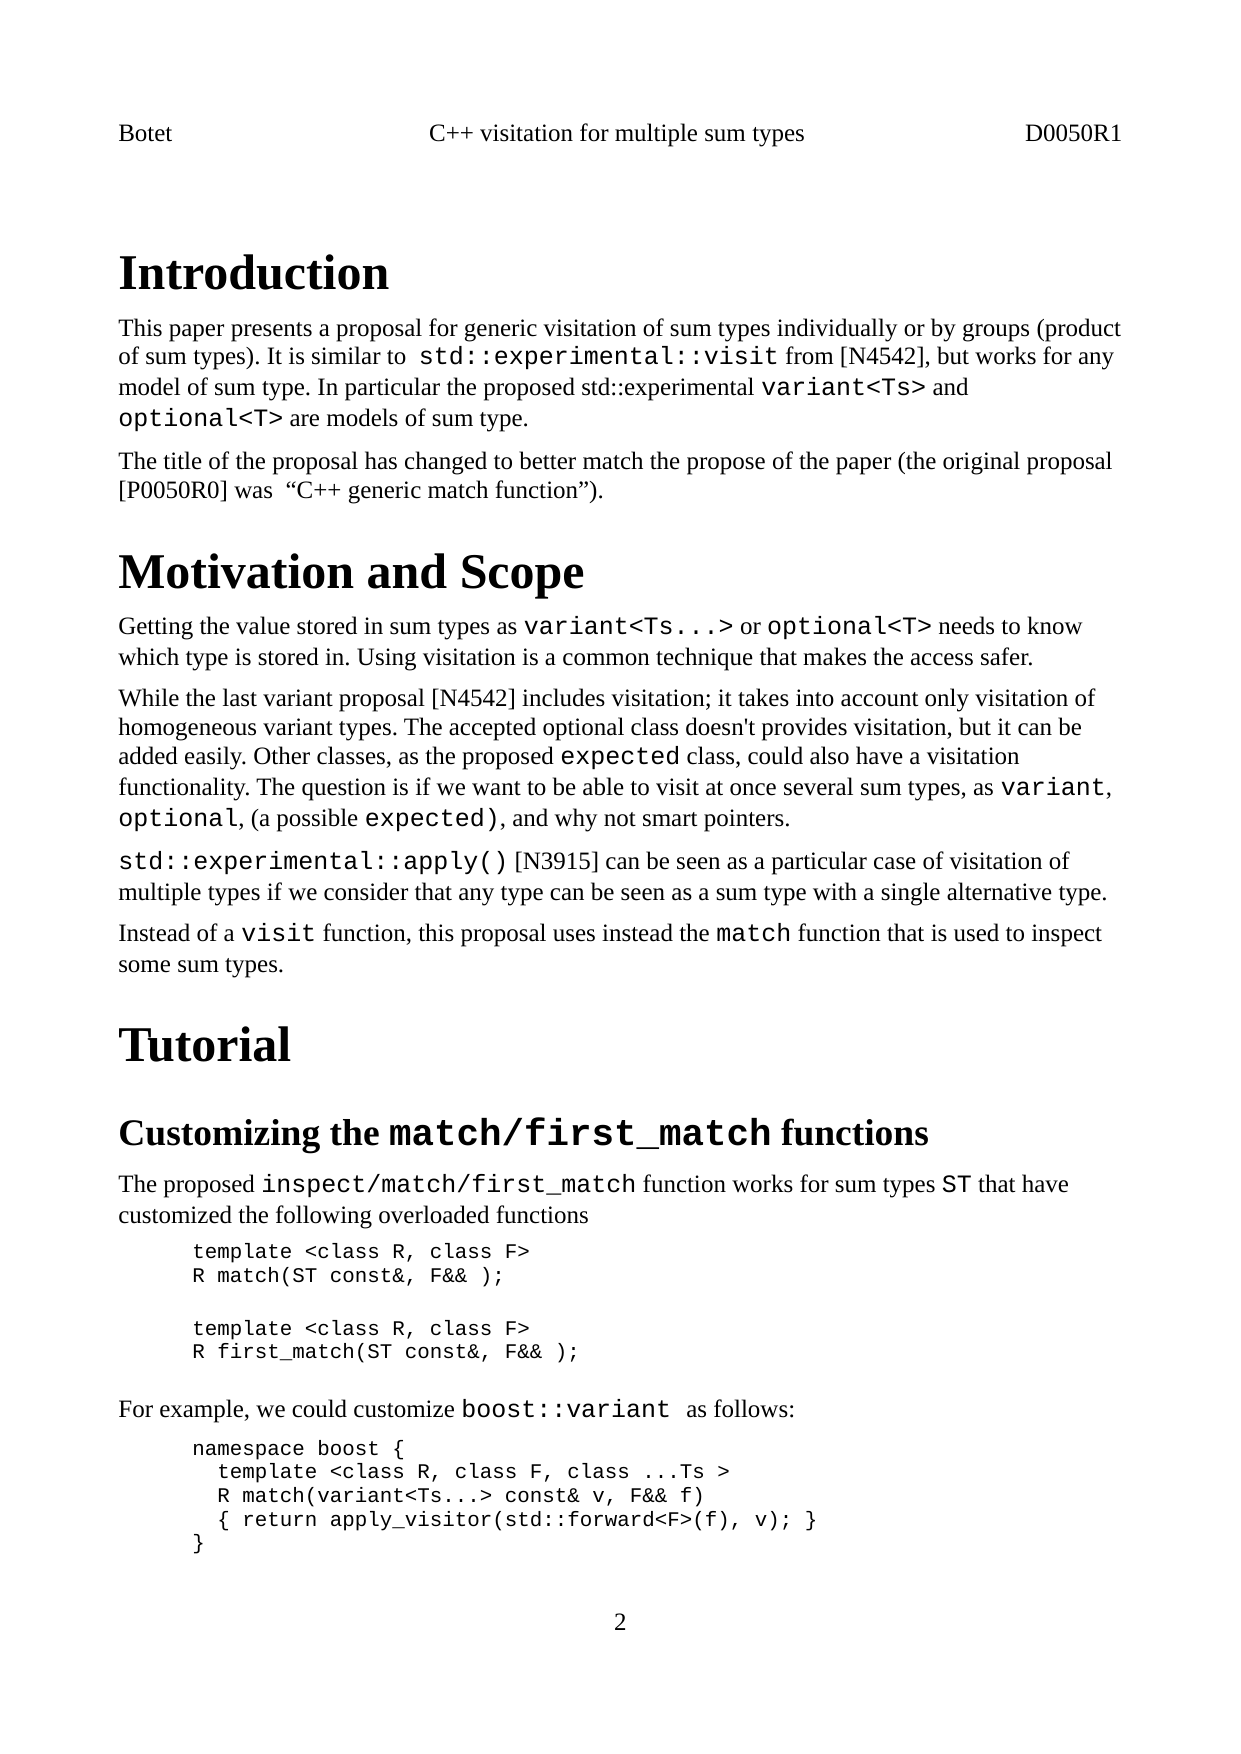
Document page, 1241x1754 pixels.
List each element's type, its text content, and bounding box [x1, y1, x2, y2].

text The proposed inspect/match/first_match function works for sum types ST that have customized the following overloaded functions [118, 1169, 1122, 1228]
text R first_match(ST const&, F&& ); [192, 1341, 1122, 1365]
text This paper presents a proposal for generic visitation of sum types individually or by groups (product of sum types). It is similar to std::experimental::visit from [N4542], but works for any model of sum type. In particular the proposed std::experimental variant<Ts> and optional<T> are models of sum type. [118, 313, 1122, 434]
text template <class R, class F> [192, 1318, 1122, 1341]
text template <class R, class F, class ...Ts > [192, 1461, 1122, 1485]
text For example, we could customize boost::variant as follows: [118, 1394, 1122, 1425]
text While the last variant proposal [N4542] includes visitation; it takes into account only visitation of homogeneous variant types. The accepted optional class doesn't provides visitation, but it can be added easily. Other classes, as the proposed expected class, could also have a visitation functionality. The question is if we want to be able to visit at once several sum types, as variant, optional, (a possible expected), and why not smart pointers. [118, 683, 1122, 833]
text template <class R, class F> [192, 1241, 1122, 1264]
text Instead of a visit function, this proposal uses instead the match function that is used to inspect some sum types. [118, 918, 1122, 978]
text { return apply_visitor(std::forward<F>(f), v); } [192, 1509, 1122, 1532]
subtitle Introduction [118, 243, 1122, 300]
text } [192, 1532, 1122, 1556]
subtitle Customizing the match/first_match functions [118, 1110, 1122, 1156]
subtitle Tutorial [118, 1015, 1122, 1073]
text Getting the value stored in sum types as variant<Ts...> or optional<T> needs to know which type is stored in. Using visitation is a common technique that makes the access safer. [118, 611, 1122, 671]
text namespace boost { [192, 1438, 1122, 1461]
text The title of the proposal has changed to better match the propose of the paper (the original proposal [P0050R0] was “C++ generic match function”). [118, 446, 1122, 504]
text R match(variant<Ts...> const& v, F&& f) [192, 1485, 1122, 1509]
text R match(ST const&, F&& ); [192, 1264, 1122, 1288]
subtitle Motivation and Scope [118, 541, 1122, 599]
text std::experimental::apply() [N3915] can be seen as a particular case of visitation of multiple types if we consider that any type can be seen as a sum type with a single alternative type. [118, 846, 1122, 906]
